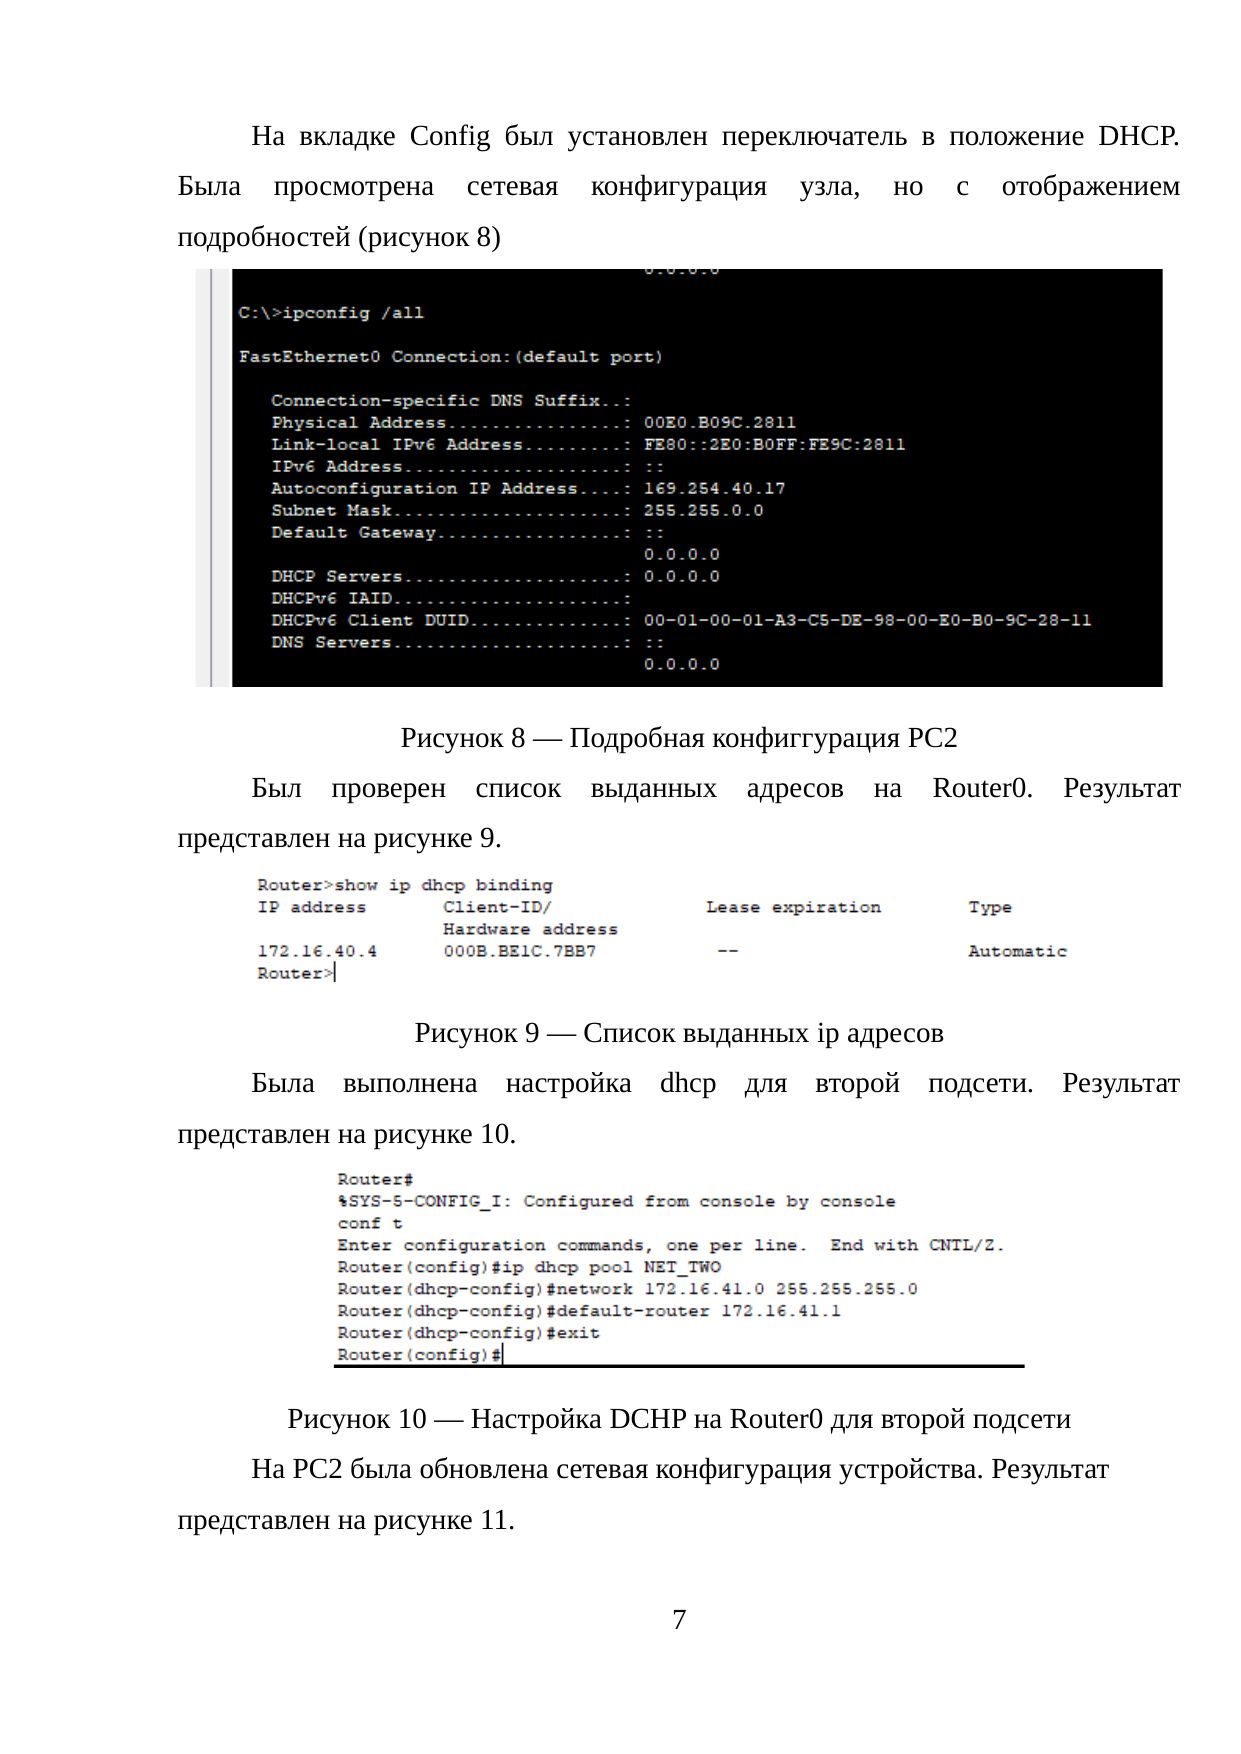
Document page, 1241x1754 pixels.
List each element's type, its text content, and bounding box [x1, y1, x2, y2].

text Был проверен список выданных адресов на Router0. Результат представлен на рисунке 9. [177, 770, 1181, 854]
text Рисунок 9 — Список выданных ip адресов [177, 871, 1181, 1049]
text Рисунок 8 — Подробная конфиггурация PC2 [177, 269, 1181, 753]
picture [256, 870, 1102, 982]
text Была выполнена настройка dhcp для второй подсети. Результат представлен на рисунке 10. [177, 1066, 1181, 1149]
picture [333, 1166, 1025, 1368]
text Рисунок 10 — Настройка DCHP на Router0 для второй подсети [177, 1166, 1181, 1435]
text На PC2 была обновлена сетевая конфигурация устройства. Результат представлен на рисунке 11. [177, 1452, 1181, 1535]
picture [195, 269, 1163, 687]
text На вкладке Config был установлен переключатель в положение DHCP. Была просмотрена сетевая конфигурация узла, но с отображением подробностей (рисунок 8) [177, 118, 1181, 252]
